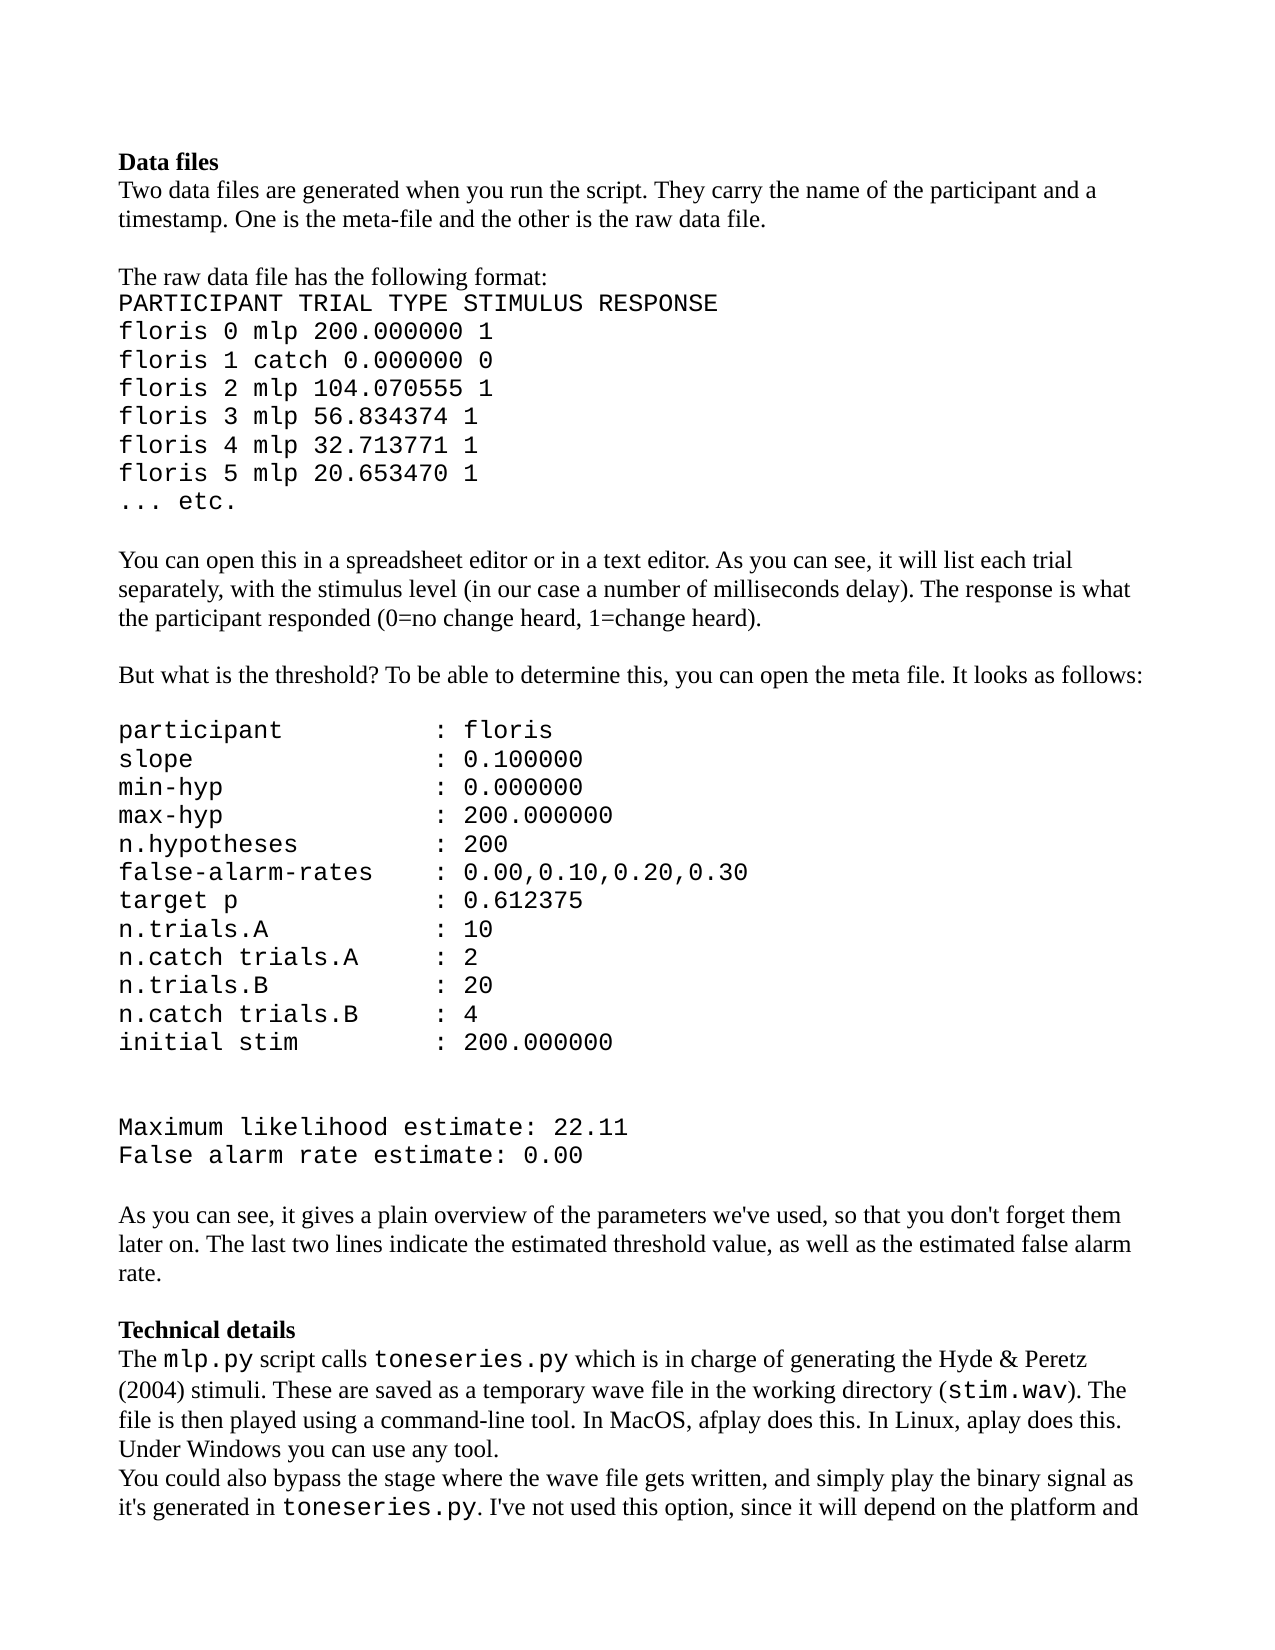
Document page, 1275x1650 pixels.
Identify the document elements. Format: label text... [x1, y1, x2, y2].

text n.trials.A : 10 [118, 916, 1157, 945]
text n.trials.B : 20 [118, 973, 1157, 1001]
text PARTICIPANT TRIAL TYPE STIMULUS RESPONSE [118, 291, 1157, 319]
text floris 2 mlp 104.070555 1 [118, 376, 1157, 404]
text floris 1 catch 0.000000 0 [118, 347, 1157, 376]
text The raw data file has the following format: [118, 262, 1157, 291]
text participant : floris [118, 718, 1157, 746]
text You can open this in a spreadsheet editor or in a text editor. As you can see, it will list each trial separately, with the stimulus level (in our case a number of milliseconds delay). The response is what the participant responded (0=no change heard, 1=change heard). [118, 546, 1157, 632]
text min-hyp : 0.000000 [118, 775, 1157, 803]
text floris 4 mlp 32.713771 1 [118, 432, 1157, 461]
text initial stim : 200.000000 [118, 1030, 1157, 1058]
text n.catch trials.B : 4 [118, 1001, 1157, 1030]
text False alarm rate estimate: 0.00 [118, 1143, 1157, 1171]
text Technical details [118, 1315, 1157, 1344]
text floris 5 mlp 20.653470 1 [118, 461, 1157, 489]
text max-hyp : 200.000000 [118, 803, 1157, 831]
text floris 0 mlp 200.000000 1 [118, 319, 1157, 347]
text Data files [118, 147, 1157, 176]
text slope : 0.100000 [118, 746, 1157, 775]
text The mlp.py script calls toneseries.py which is in charge of generating the Hyde & Peretz (2004) stimuli. These are saved as a temporary wave file in the working directory (stim.wav). The file is then played using a command-line tool. In MacOS, afplay does this. In Linux, aplay does this. Under Windows you can use any tool. [118, 1344, 1157, 1463]
text floris 3 mlp 56.834374 1 [118, 404, 1157, 432]
text target p : 0.612375 [118, 888, 1157, 916]
text false-alarm-rates : 0.00,0.10,0.20,0.30 [118, 860, 1157, 888]
text n.hypotheses : 200 [118, 831, 1157, 860]
text n.catch trials.A : 2 [118, 945, 1157, 973]
text ... etc. [118, 489, 1157, 517]
text But what is the threshold? To be able to determine this, you can open the meta file. It looks as follows: [118, 661, 1157, 689]
text You could also bypass the stage where the wave file gets written, and simply play the binary signal as it's generated in toneseries.py. I've not used this option, since it will depend on the platform and [118, 1463, 1157, 1523]
text Maximum likelihood estimate: 22.11 [118, 1115, 1157, 1143]
text As you can see, it gives a plain overview of the parameters we've used, so that you don't forget them later on. The last two lines indicate the estimated threshold value, as well as the estimated false alarm rate. [118, 1200, 1157, 1286]
text Two data files are generated when you run the script. They carry the name of the participant and a timestamp. One is the meta-file and the other is the raw data file. [118, 176, 1157, 233]
